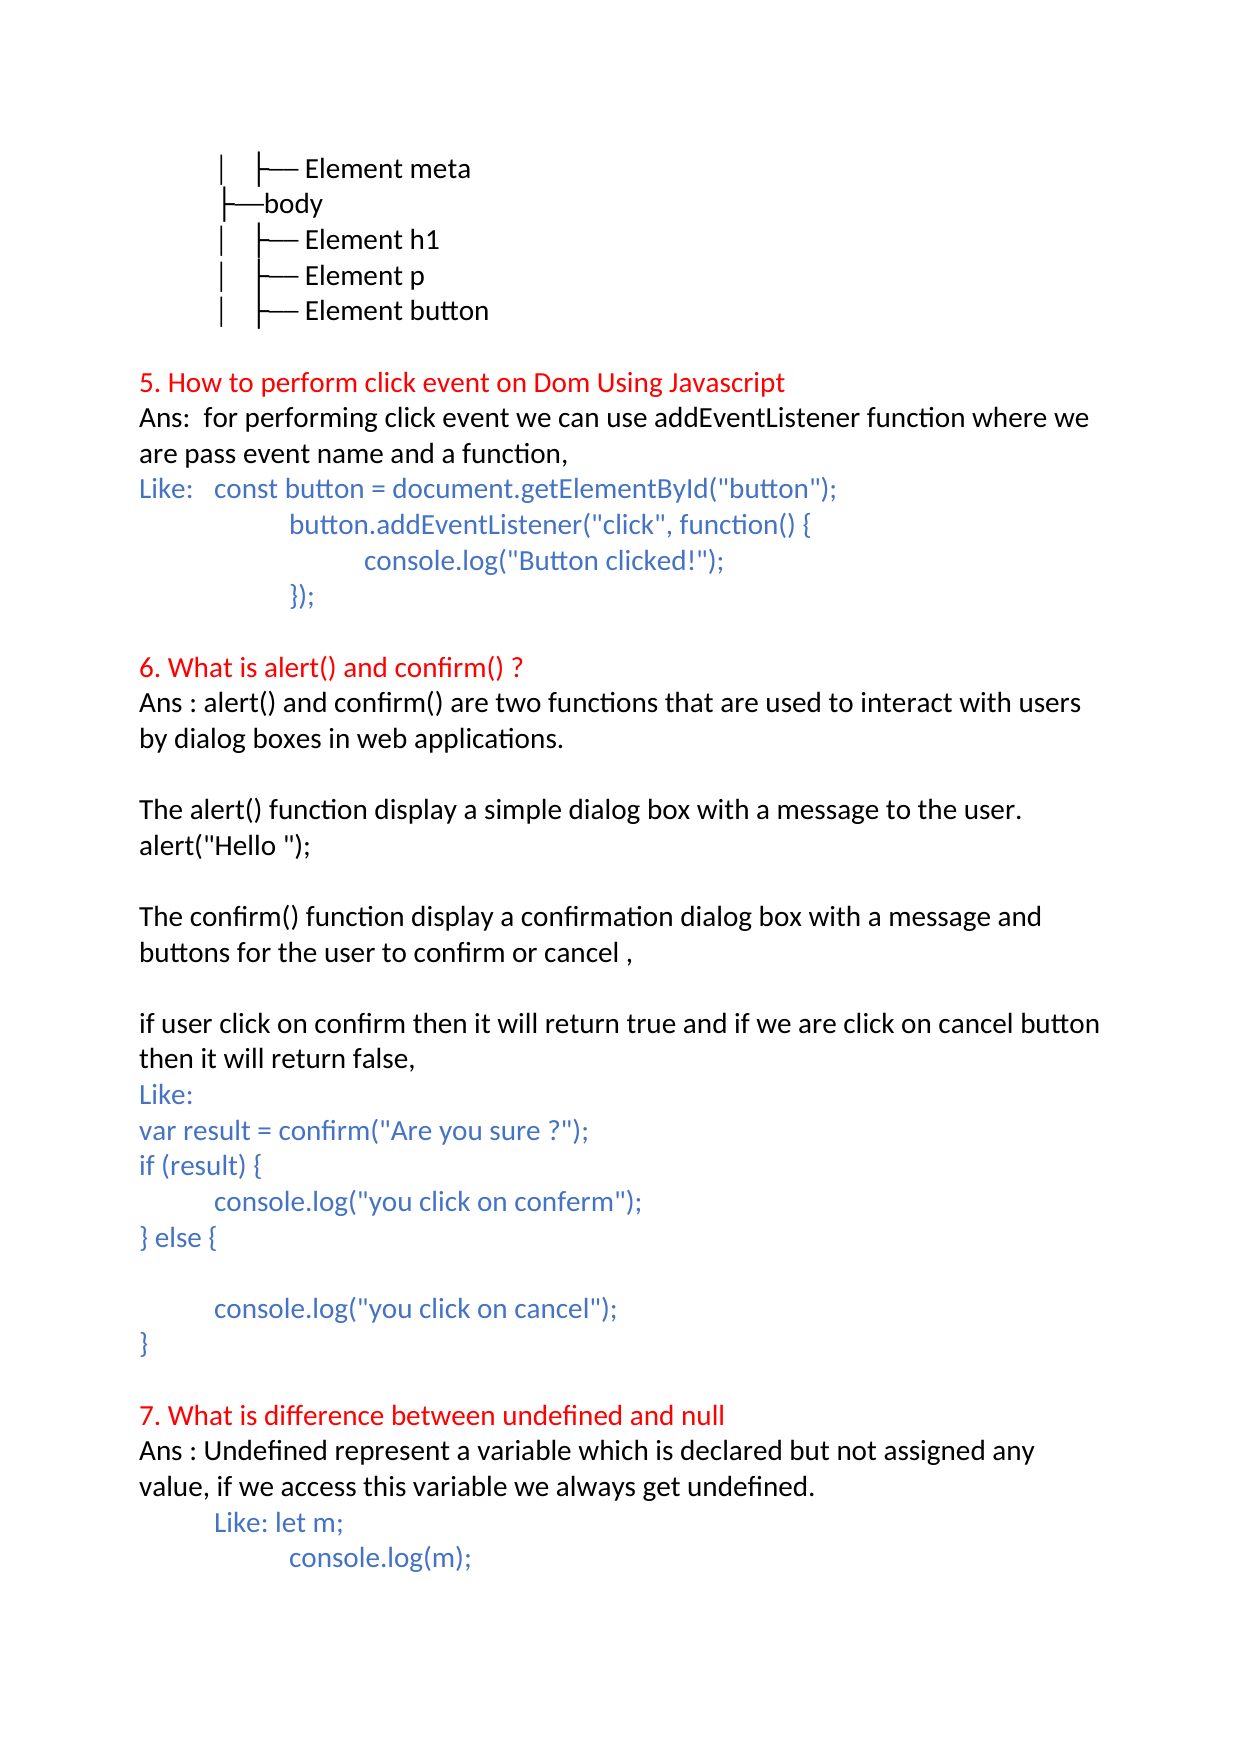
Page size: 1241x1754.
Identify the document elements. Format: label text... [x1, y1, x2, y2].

text Ans: for performing click event we can use addEventListener function where we are pass event name and a function, [139, 399, 1101, 471]
text │ ├── Element button [139, 292, 257, 328]
text The confirm() function display a confirmation dialog box with a message and buttons for the user to confirm or cancel , [139, 898, 1101, 969]
text ├──body [225, 186, 1101, 221]
text The alert() function display a simple dialog box with a message to the user. [139, 791, 1101, 827]
text button.addEventListener("click", function() { [139, 506, 1101, 542]
text alert("Hello "); [139, 827, 1101, 862]
text Ans : Undefined represent a variable which is declared but not assigned any value, if we access this variable we always get undefined. [139, 1432, 1101, 1504]
text Ans : alert() and confirm() are two functions that are used to interact with users by dialog boxes in web applications. [139, 684, 1101, 756]
text Like: let m; [139, 1504, 1101, 1539]
text }); [139, 577, 1101, 613]
text console.log(m); [139, 1539, 1101, 1575]
text console.log("Button clicked!"); [139, 542, 1101, 577]
text console.log("you click on cancel"); [139, 1290, 1101, 1326]
text var result = confirm("Are you sure ?"); [139, 1112, 1101, 1147]
text 6. What is alert() and confirm() ? [139, 649, 1101, 684]
text } else { [139, 1219, 1101, 1254]
text if (result) { [139, 1147, 1101, 1183]
text Like: [139, 1076, 1101, 1112]
text 7. What is difference between undefined and null [139, 1397, 1101, 1432]
text │ ├── Element meta [139, 150, 1101, 186]
text │ ├── Element p [259, 257, 1101, 292]
text 5. How to perform click event on Dom Using Javascript [139, 364, 1101, 399]
text if user click on confirm then it will return true and if we are click on cancel button then it will return false, [139, 1005, 1101, 1076]
text │ ├── Element p [139, 257, 257, 292]
text console.log("you click on conferm"); [139, 1183, 1101, 1219]
text │ ├── Element button [259, 292, 1101, 328]
text │ ├── Element h1 [139, 221, 1101, 257]
text ├──body [139, 186, 223, 221]
text } [139, 1326, 1101, 1361]
text Like: const button = document.getElementById("button"); [139, 471, 1101, 506]
